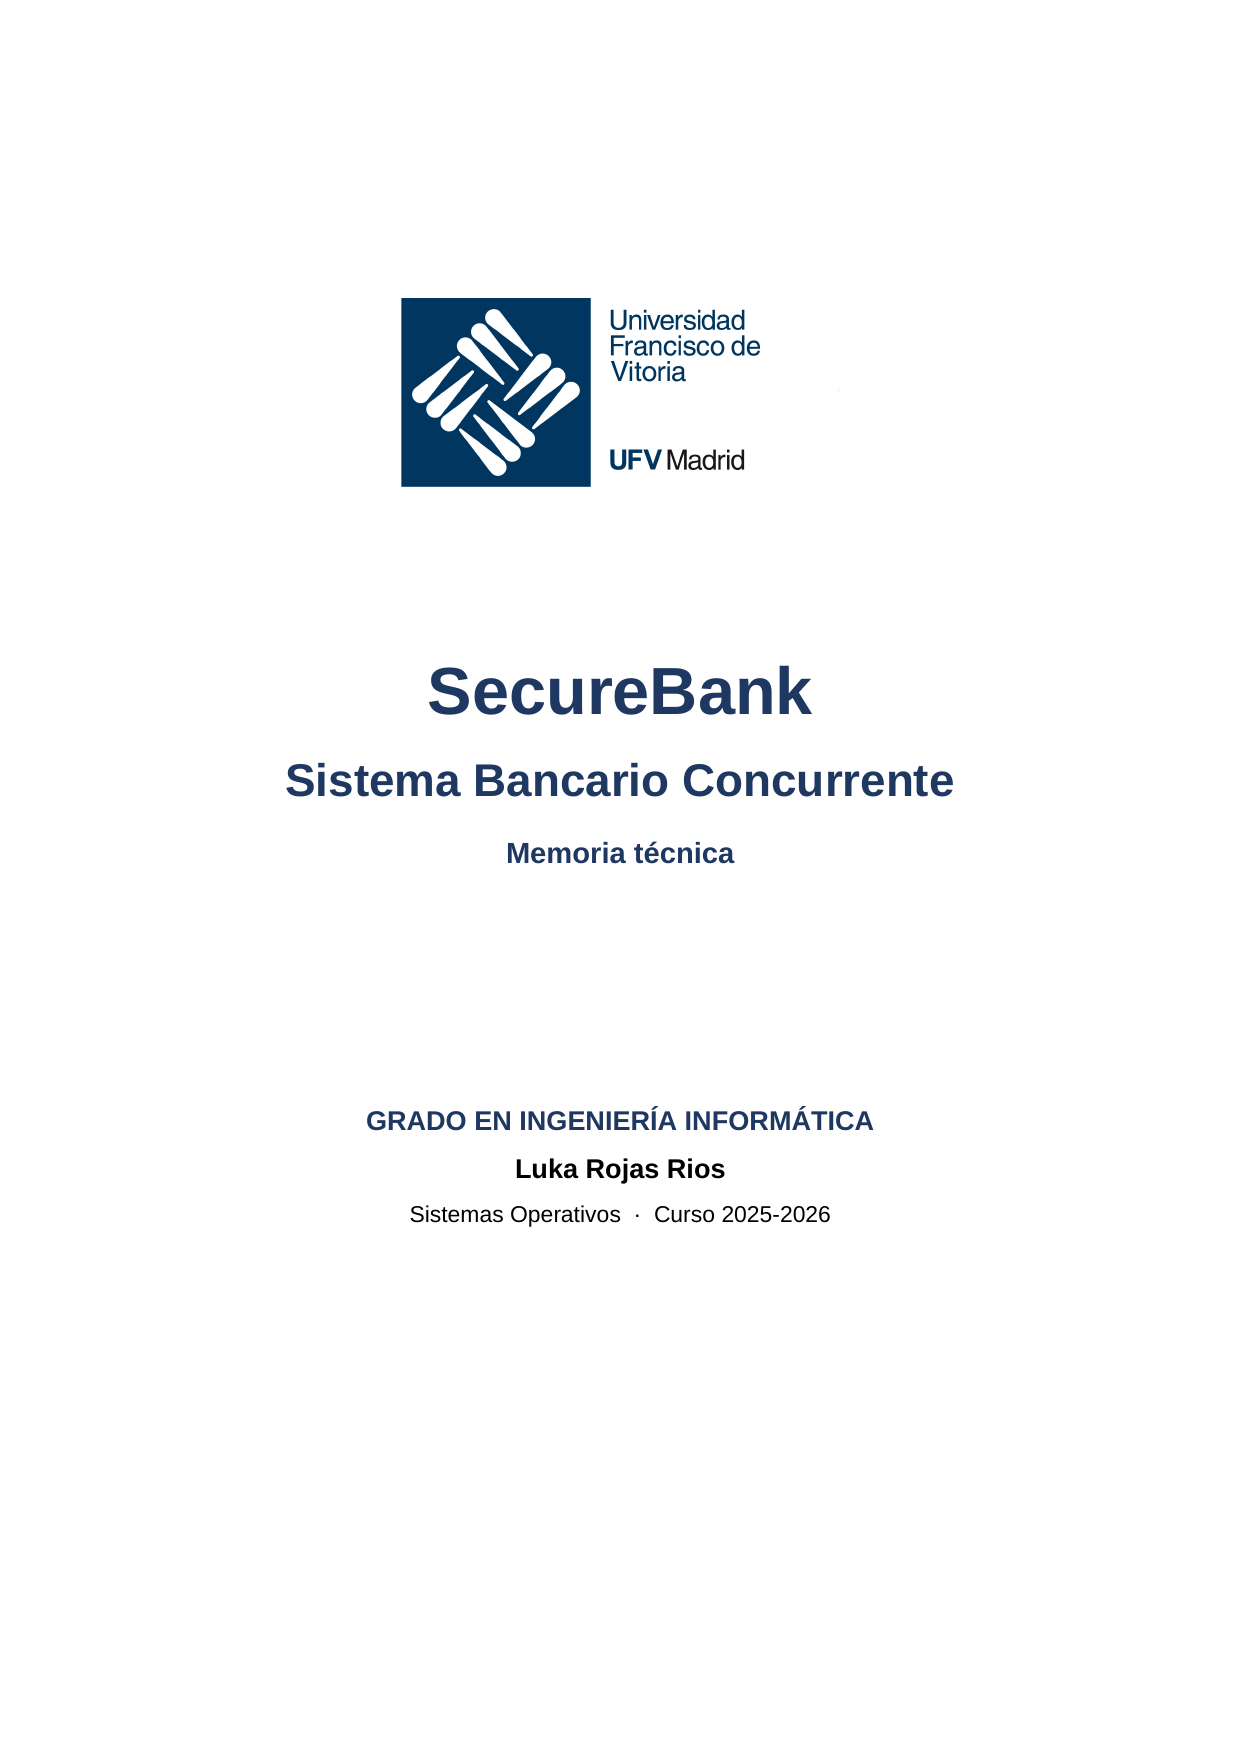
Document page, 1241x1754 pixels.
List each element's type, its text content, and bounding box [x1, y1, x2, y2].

picture [401, 298, 839, 487]
text Sistema Bancario Concurrente [150, 754, 1090, 806]
text Sistemas Operativos · Curso 2025-2026 [150, 1201, 1090, 1228]
text SecureBank [150, 652, 1090, 729]
text GRADO EN INGENIERÍA INFORMÁTICA [150, 1105, 1090, 1137]
text Luka Rojas Rios [150, 1153, 1090, 1184]
text Memoria técnica [150, 836, 1090, 869]
